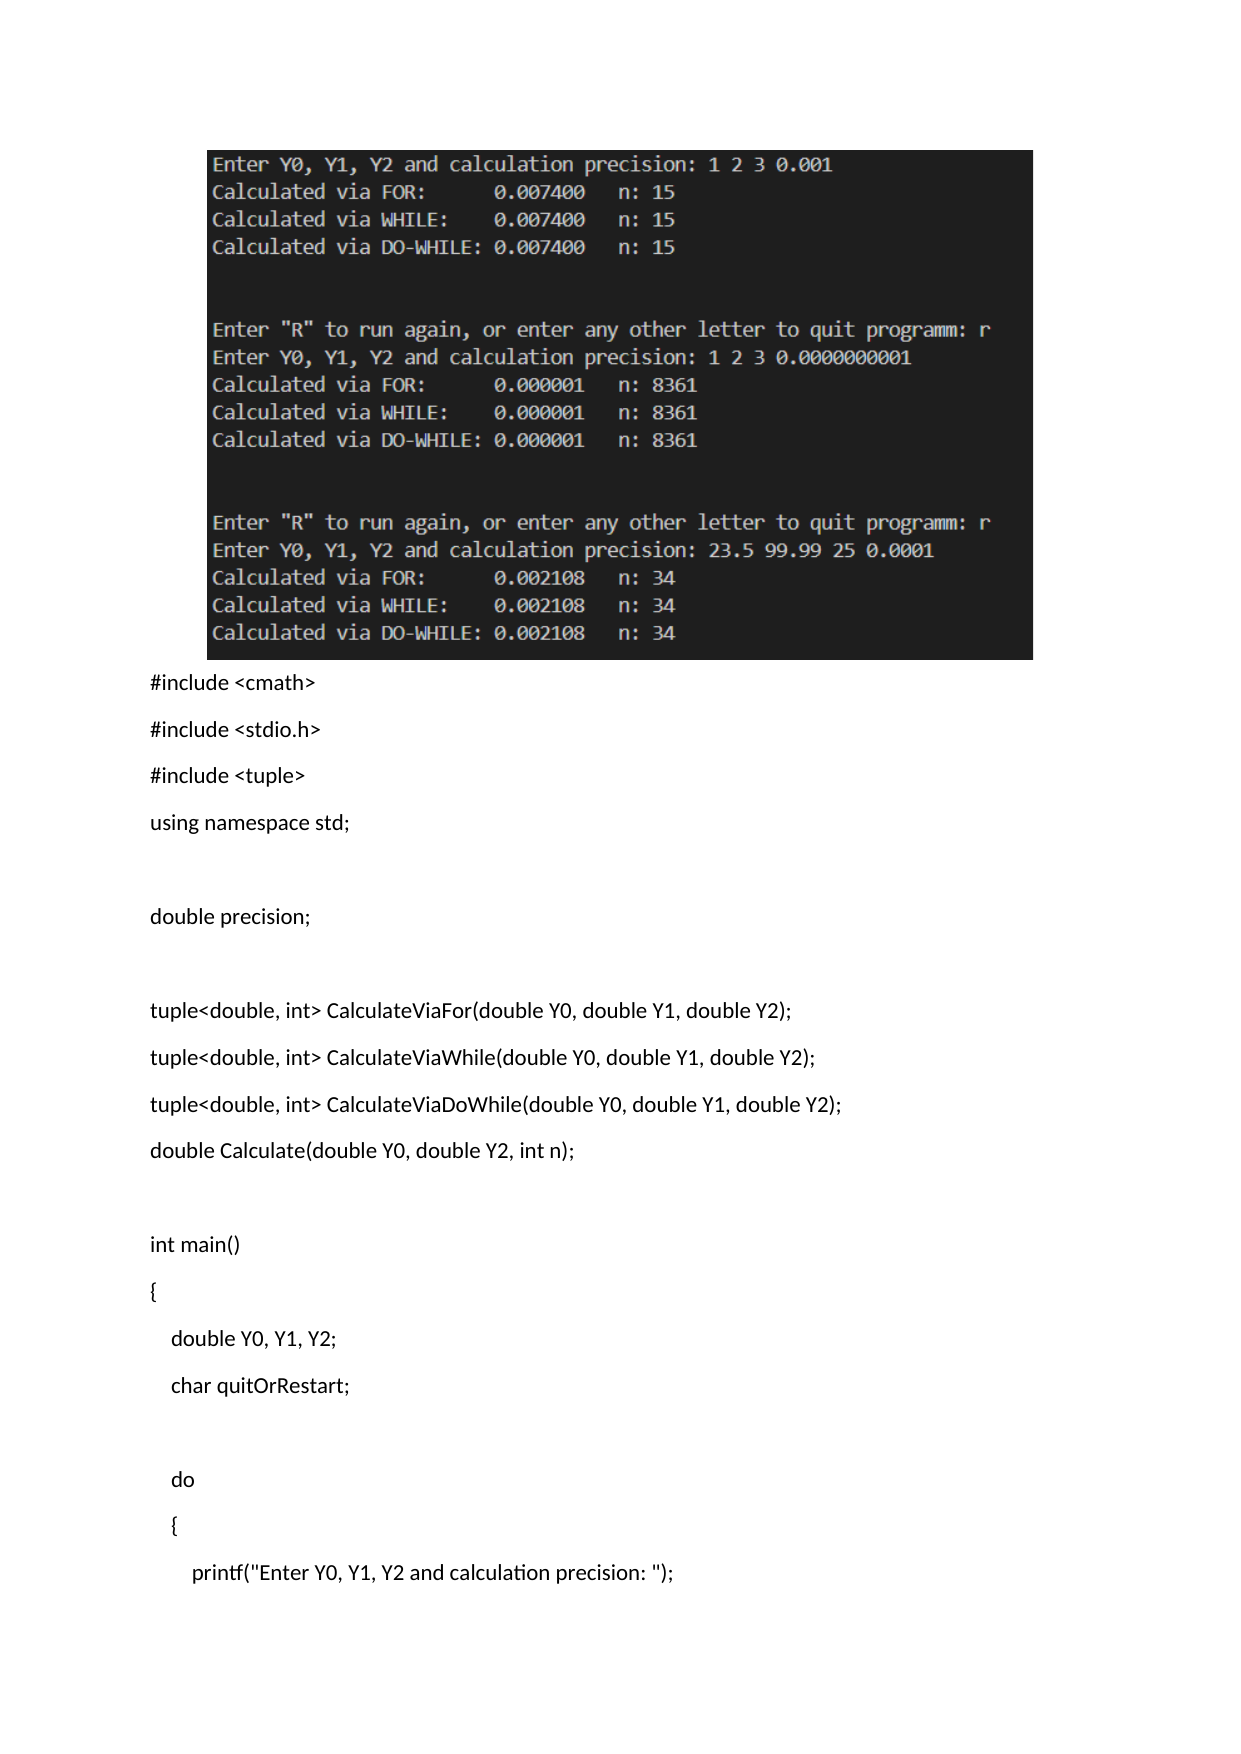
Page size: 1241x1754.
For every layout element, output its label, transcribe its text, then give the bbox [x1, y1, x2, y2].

text double Calculate(double Y0, double Y2, int n); [150, 1137, 1090, 1164]
text tuple<double, int> CalculateViaWhile(double Y0, double Y1, double Y2); [150, 1043, 1090, 1071]
text #include <stdio.h> [150, 715, 1090, 743]
text using namespace std; [150, 808, 1090, 836]
picture [207, 150, 1034, 660]
text char quitOrRestart; [150, 1371, 1090, 1399]
text double Y0, Y1, Y2; [150, 1324, 1090, 1352]
text printf("Enter Y0, Y1, Y2 and calculation precision: "); [150, 1558, 1090, 1586]
text #include <cmath> [150, 244, 1090, 696]
text { [150, 1277, 1090, 1305]
text int main() [150, 1230, 1090, 1258]
text tuple<double, int> CalculateViaDoWhile(double Y0, double Y1, double Y2); [150, 1090, 1090, 1118]
text double precision; [150, 902, 1090, 930]
text #include <tuple> [150, 762, 1090, 789]
text tuple<double, int> CalculateViaFor(double Y0, double Y1, double Y2); [150, 996, 1090, 1024]
text do [150, 1465, 1090, 1493]
text { [150, 1512, 1090, 1539]
